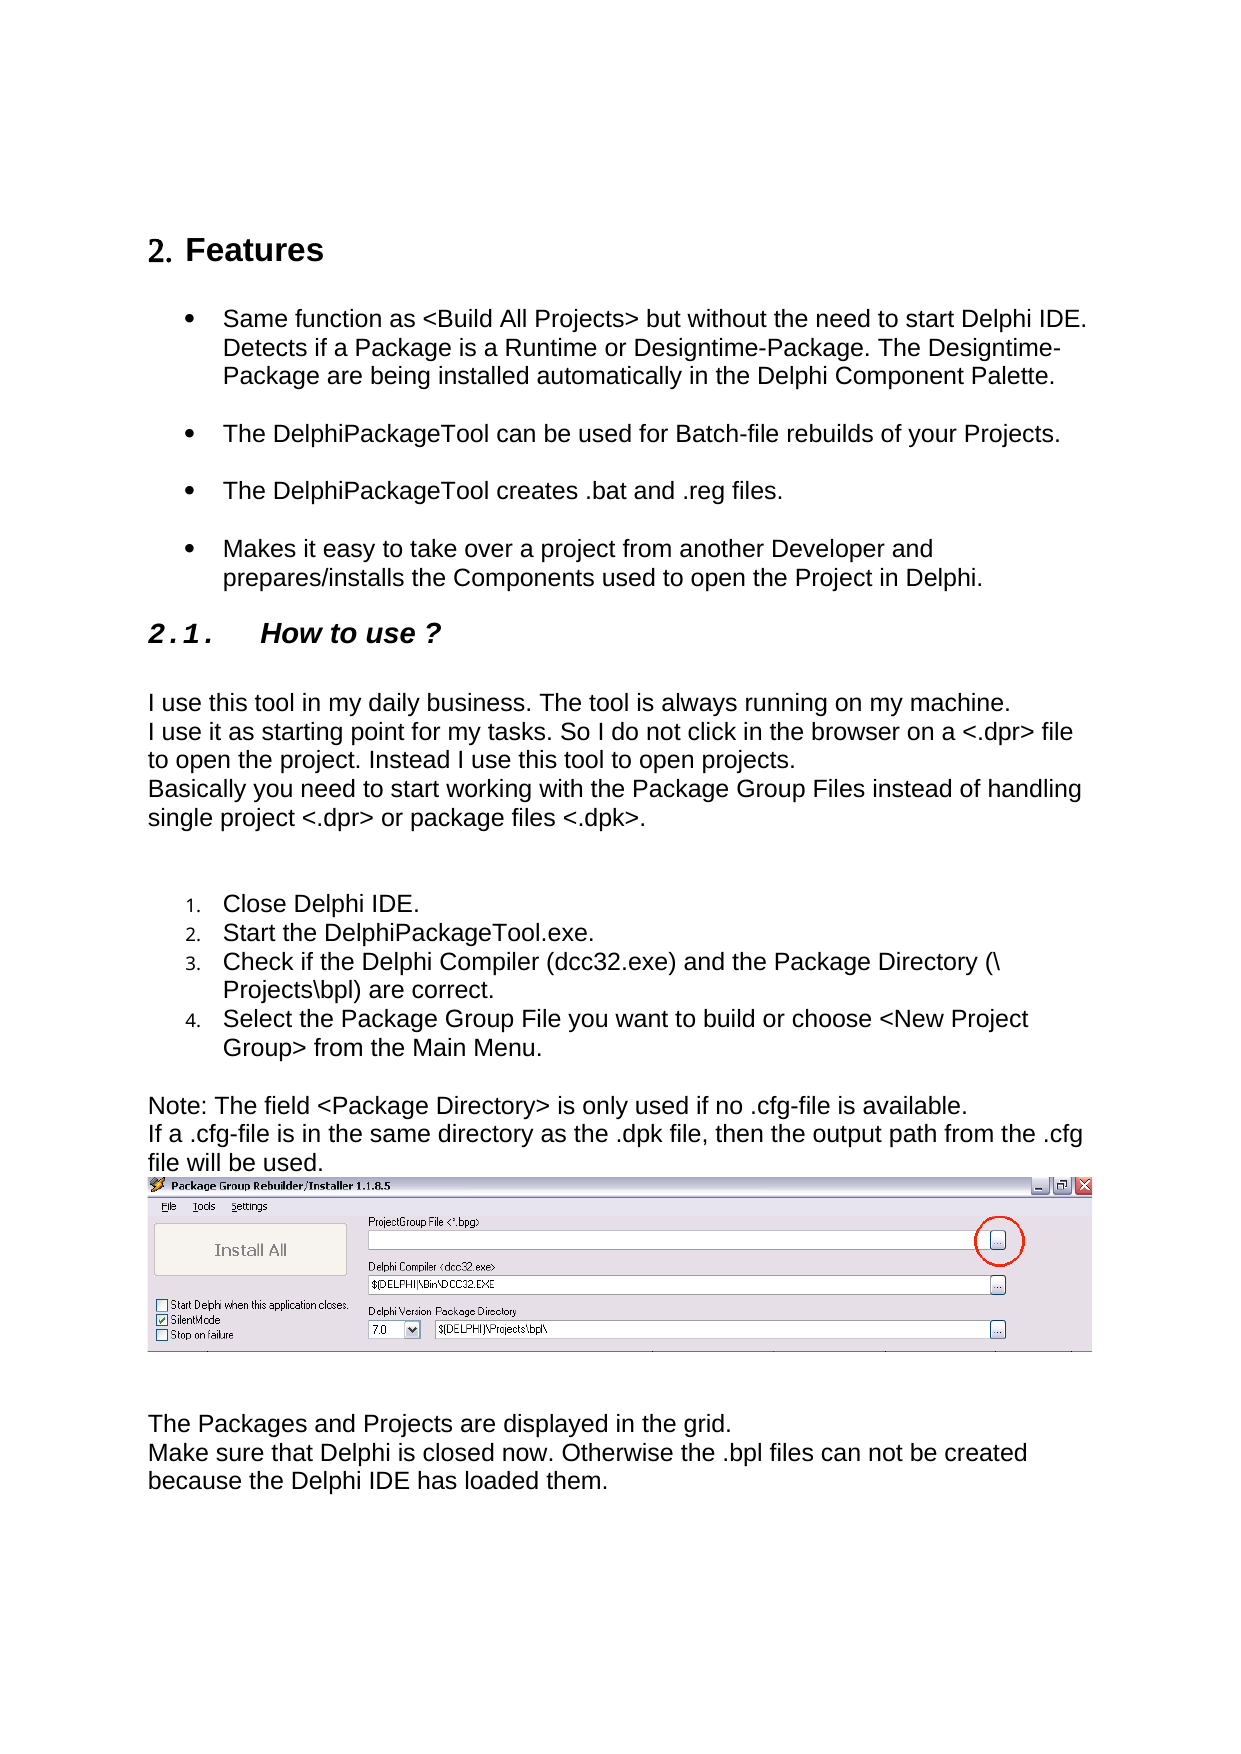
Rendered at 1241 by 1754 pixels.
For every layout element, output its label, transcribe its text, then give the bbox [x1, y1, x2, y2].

list Check if the Delphi Compiler (dcc32.exe) and the Package Directory (\Projects\bpl) are correct. [185, 947, 1093, 1004]
text I use this tool in my daily business. The tool is always running on my machine. [148, 688, 1093, 716]
list Close Delphi IDE. [185, 889, 1093, 918]
text Basically you need to start working with the Package Group Files instead of handling single project <.dpr> or package files <.dpk>. [148, 774, 1093, 831]
list Same function as <Build All Projects> but without the need to start Delphi IDE. Detects if a Package is a Runtime or Designtime-Package. The Designtime-Package are being installed automatically in the Delphi Component Palette. [185, 304, 1093, 390]
list The DelphiPackageTool can be used for Batch-file rebuilds of your Projects. [185, 419, 1093, 448]
subtitle Features [148, 230, 1093, 269]
text Note: The field <Package Directory> is only used if no .cfg-file is available. [148, 1091, 1093, 1119]
list Start the DelphiPackageTool.exe. [185, 918, 1093, 947]
subtitle How to use ? [148, 617, 1093, 653]
text The Packages and Projects are displayed in the grid. [148, 1409, 1093, 1438]
text I use it as starting point for my tasks. So I do not click in the browser on a <.dpr> file to open the project. Instead I use this tool to open projects. [148, 716, 1093, 774]
text If a .cfg-file is in the same directory as the .dpk file, then the output path from the .cfg file will be used. [148, 1119, 1093, 1177]
list Select the Package Group File you want to build or choose <New Project Group> from the Main Menu. [185, 1004, 1093, 1062]
text Make sure that Delphi is closed now. Otherwise the .bpl files can not be created because the Delphi IDE has loaded them. [148, 1438, 1093, 1495]
list Makes it easy to take over a project from another Developer and prepares/installs the Components used to open the Project in Delphi. [185, 534, 1093, 592]
list The DelphiPackageTool creates .bat and .reg files. [185, 476, 1093, 505]
picture [147, 1177, 1093, 1352]
